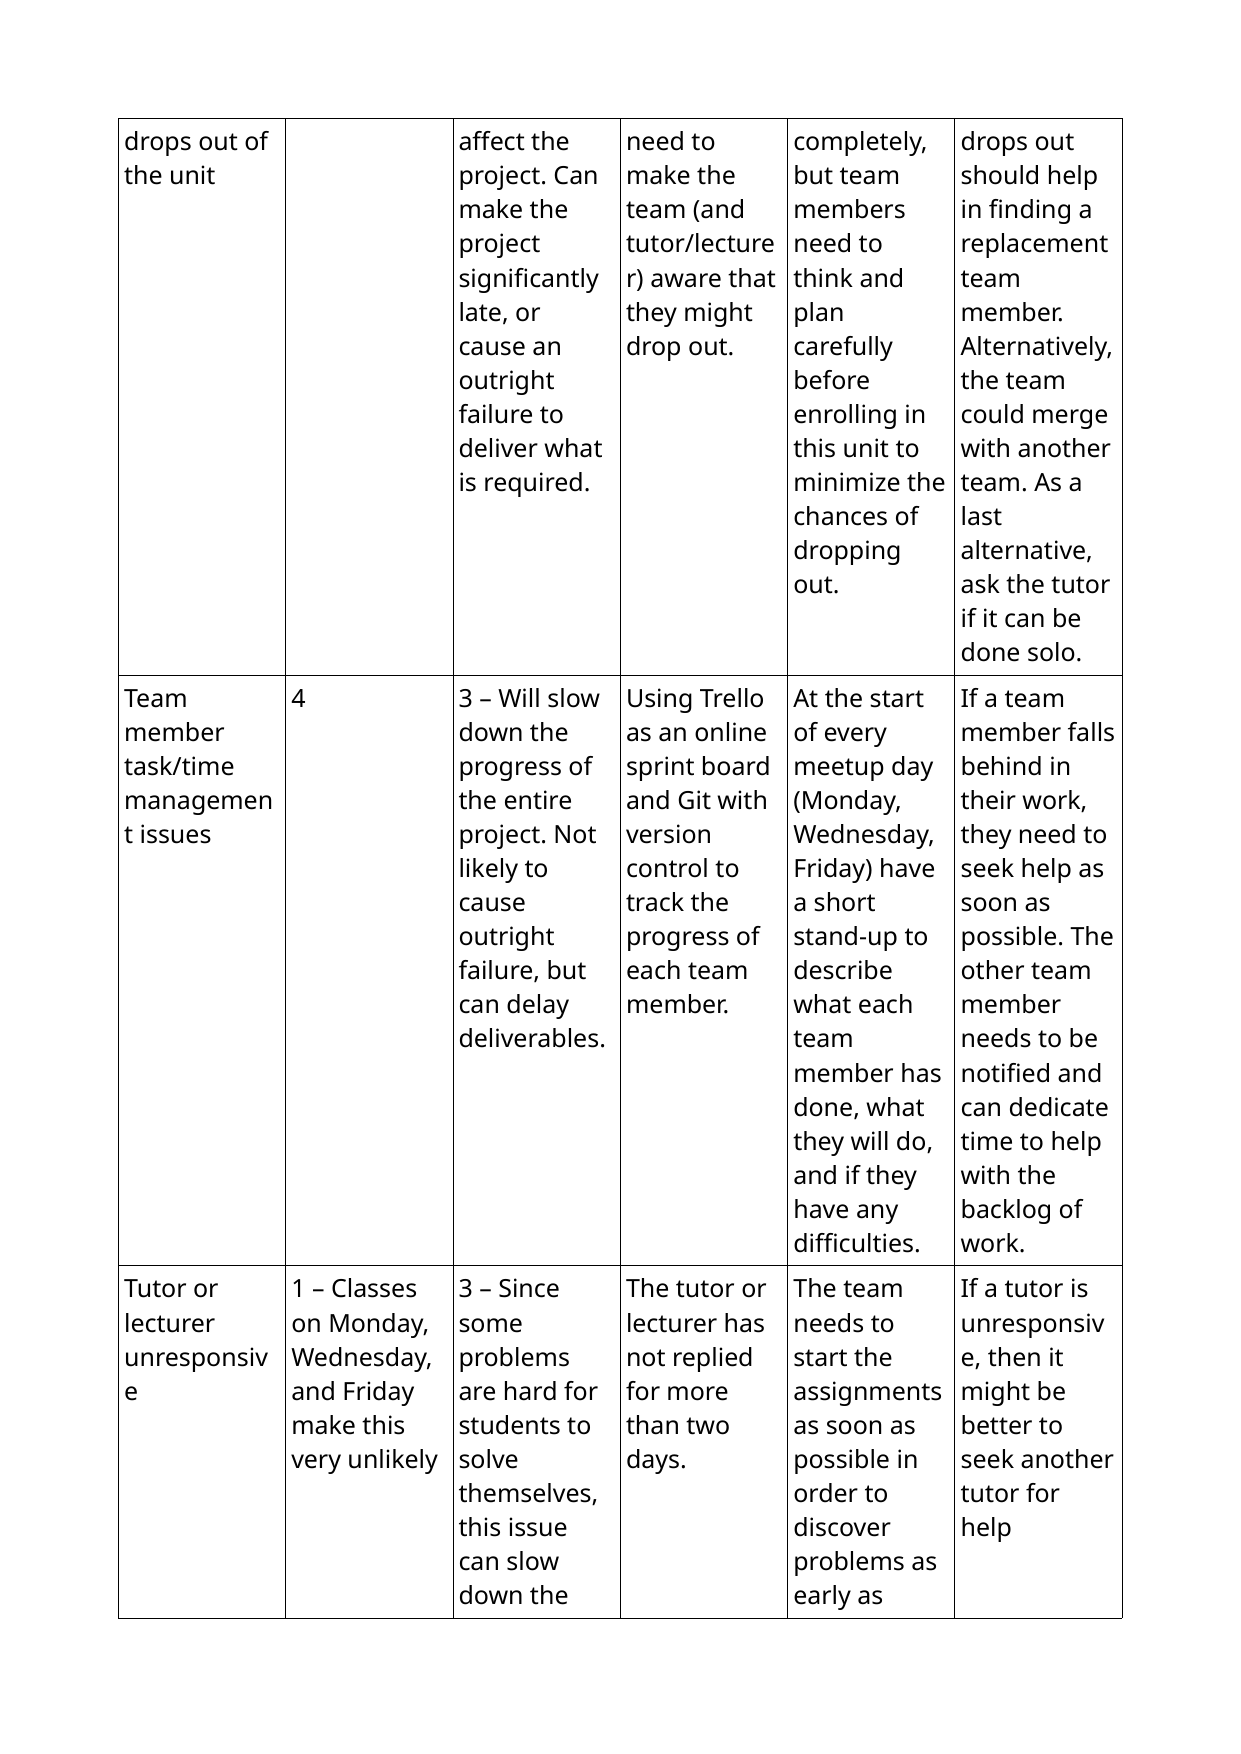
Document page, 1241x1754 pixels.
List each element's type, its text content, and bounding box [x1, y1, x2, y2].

table_cell Team member task/time management issues [119, 676, 285, 1265]
table_cell need to make the team (and tutor/lecturer) aware that they might drop out. [621, 119, 787, 675]
table_cell If a team member falls behind in their work, they need to seek help as soon as possible. The other team member needs to be notified and can dedicate time to help with the backlog of work. [955, 676, 1122, 1265]
table_cell drops out should help in finding a replacement team member. Alternatively, the team could merge with another team. As a last alternative, ask the tutor if it can be done solo. [955, 119, 1122, 675]
table_cell drops out of the unit [119, 119, 285, 675]
table_cell 3 – Will slow down the progress of the entire project. Not likely to cause outright failure, but can delay deliverables. [454, 676, 620, 1265]
table_cell At the start of every meetup day (Monday, Wednesday, Friday) have a short stand-up to describe what each team member has done, what they will do, and if they have any difficulties. [788, 676, 954, 1265]
table_cell affect the project. Can make the project significantly late, or cause an outright failure to deliver what is required. [454, 119, 620, 675]
table_cell Tutor or lecturer unresponsive [119, 1266, 285, 1617]
table_cell [286, 119, 453, 675]
table_cell 3 – Since some problems are hard for students to solve themselves, this issue can slow down the [454, 1266, 620, 1617]
table_cell completely, but team members need to think and plan carefully before enrolling in this unit to minimize the chances of dropping out. [788, 119, 954, 675]
table_cell 4 [286, 676, 453, 1265]
table_cell The team needs to start the assignments as soon as possible in order to discover problems as early as [788, 1266, 954, 1617]
table_cell If a tutor is unresponsive, then it might be better to seek another tutor for help [955, 1266, 1122, 1617]
table_cell 1 – Classes on Monday, Wednesday, and Friday make this very unlikely [286, 1266, 453, 1617]
table_cell The tutor or lecturer has not replied for more than two days. [621, 1266, 787, 1617]
table_cell Using Trello as an online sprint board and Git with version control to track the progress of each team member. [621, 676, 787, 1265]
